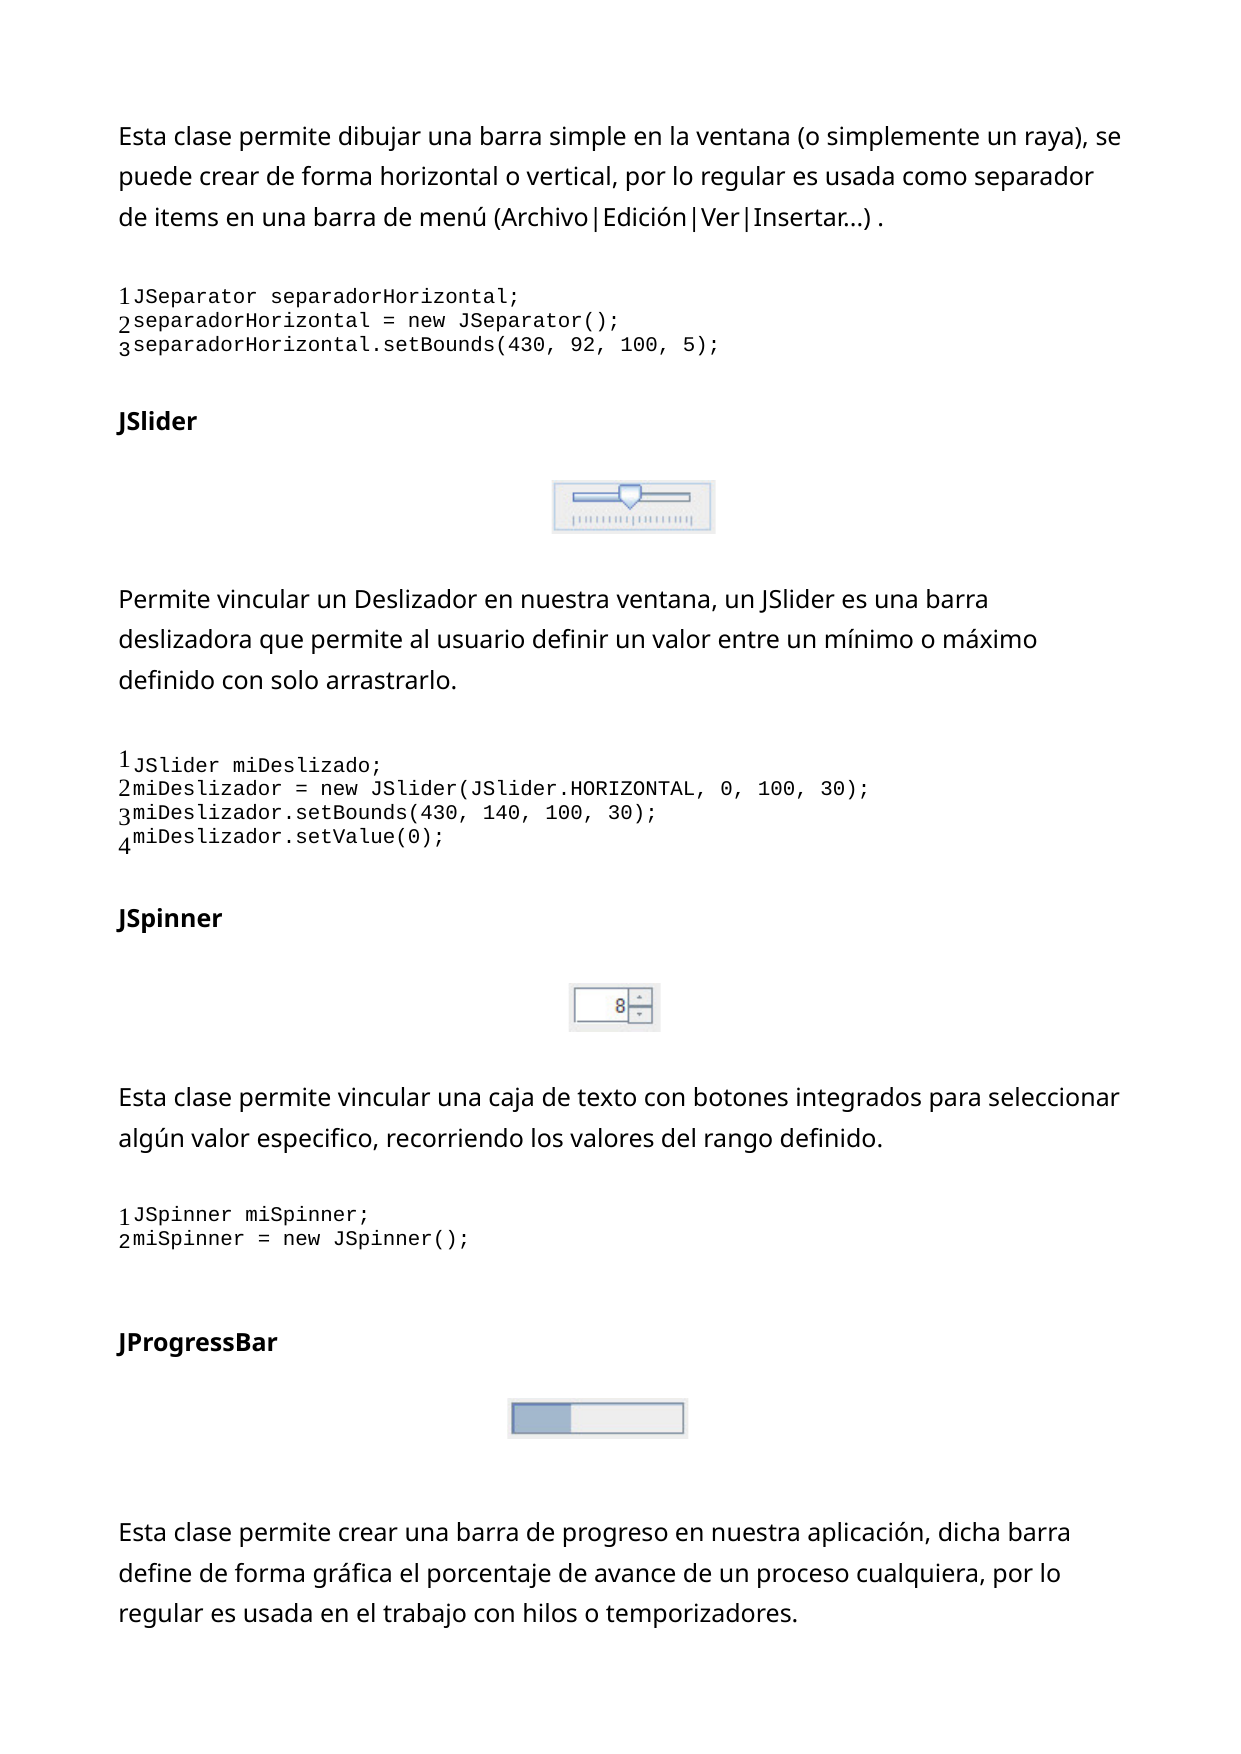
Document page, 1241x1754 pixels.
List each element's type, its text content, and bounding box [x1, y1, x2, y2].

table_header JSpinner miSpinner; miSpinner = new JSpinner(); [133, 1202, 534, 1254]
text Esta clase permite vincular una caja de texto con botones integrados para seleccionar algún valor especifico, recorriendo los valores del rango definido. [118, 1079, 1122, 1154]
table_header JSlider miDeslizado; miDeslizador = new JSlider(JSlider.HORIZONTAL, 0, 100, 30); miDeslizador.setBounds(430, 140, 100, 30); miDeslizador.setValue(0); [133, 745, 1019, 859]
table_header 1 2 3 [118, 281, 133, 363]
table_header JSeparator separadorHorizontal; separadorHorizontal = new JSeparator(); separadorHorizontal.setBounds(430, 92, 100, 5); [133, 281, 846, 363]
picture [507, 1398, 689, 1439]
text Esta clase permite dibujar una barra simple en la ventana (o simplemente un raya), se puede crear de forma horizontal o vertical, por lo regular es usada como separador de items en una barra de menú (Archivo|Edición|Ver|Insertar...) . [118, 118, 1122, 234]
picture [551, 480, 716, 534]
text JProgressBar [118, 1254, 1122, 1468]
text JSpinner [118, 859, 1122, 969]
table_header 1 2 3 4 [118, 745, 133, 859]
text JSlider [118, 363, 1122, 472]
table_header 1 2 [118, 1202, 133, 1254]
text Permite vincular un Deslizador en nuestra ventana, un JSlider es una barra deslizadora que permite al usuario definir un valor entre un mínimo o máximo definido con solo arrastrarlo. [118, 581, 1122, 697]
picture [568, 983, 661, 1032]
text Esta clase permite crear una barra de progreso en nuestra aplicación, dicha barra define de forma gráfica el porcentaje de avance de un proceso cualquiera, por lo regular es usada en el trabajo con hilos o temporizadores. [118, 1514, 1122, 1630]
